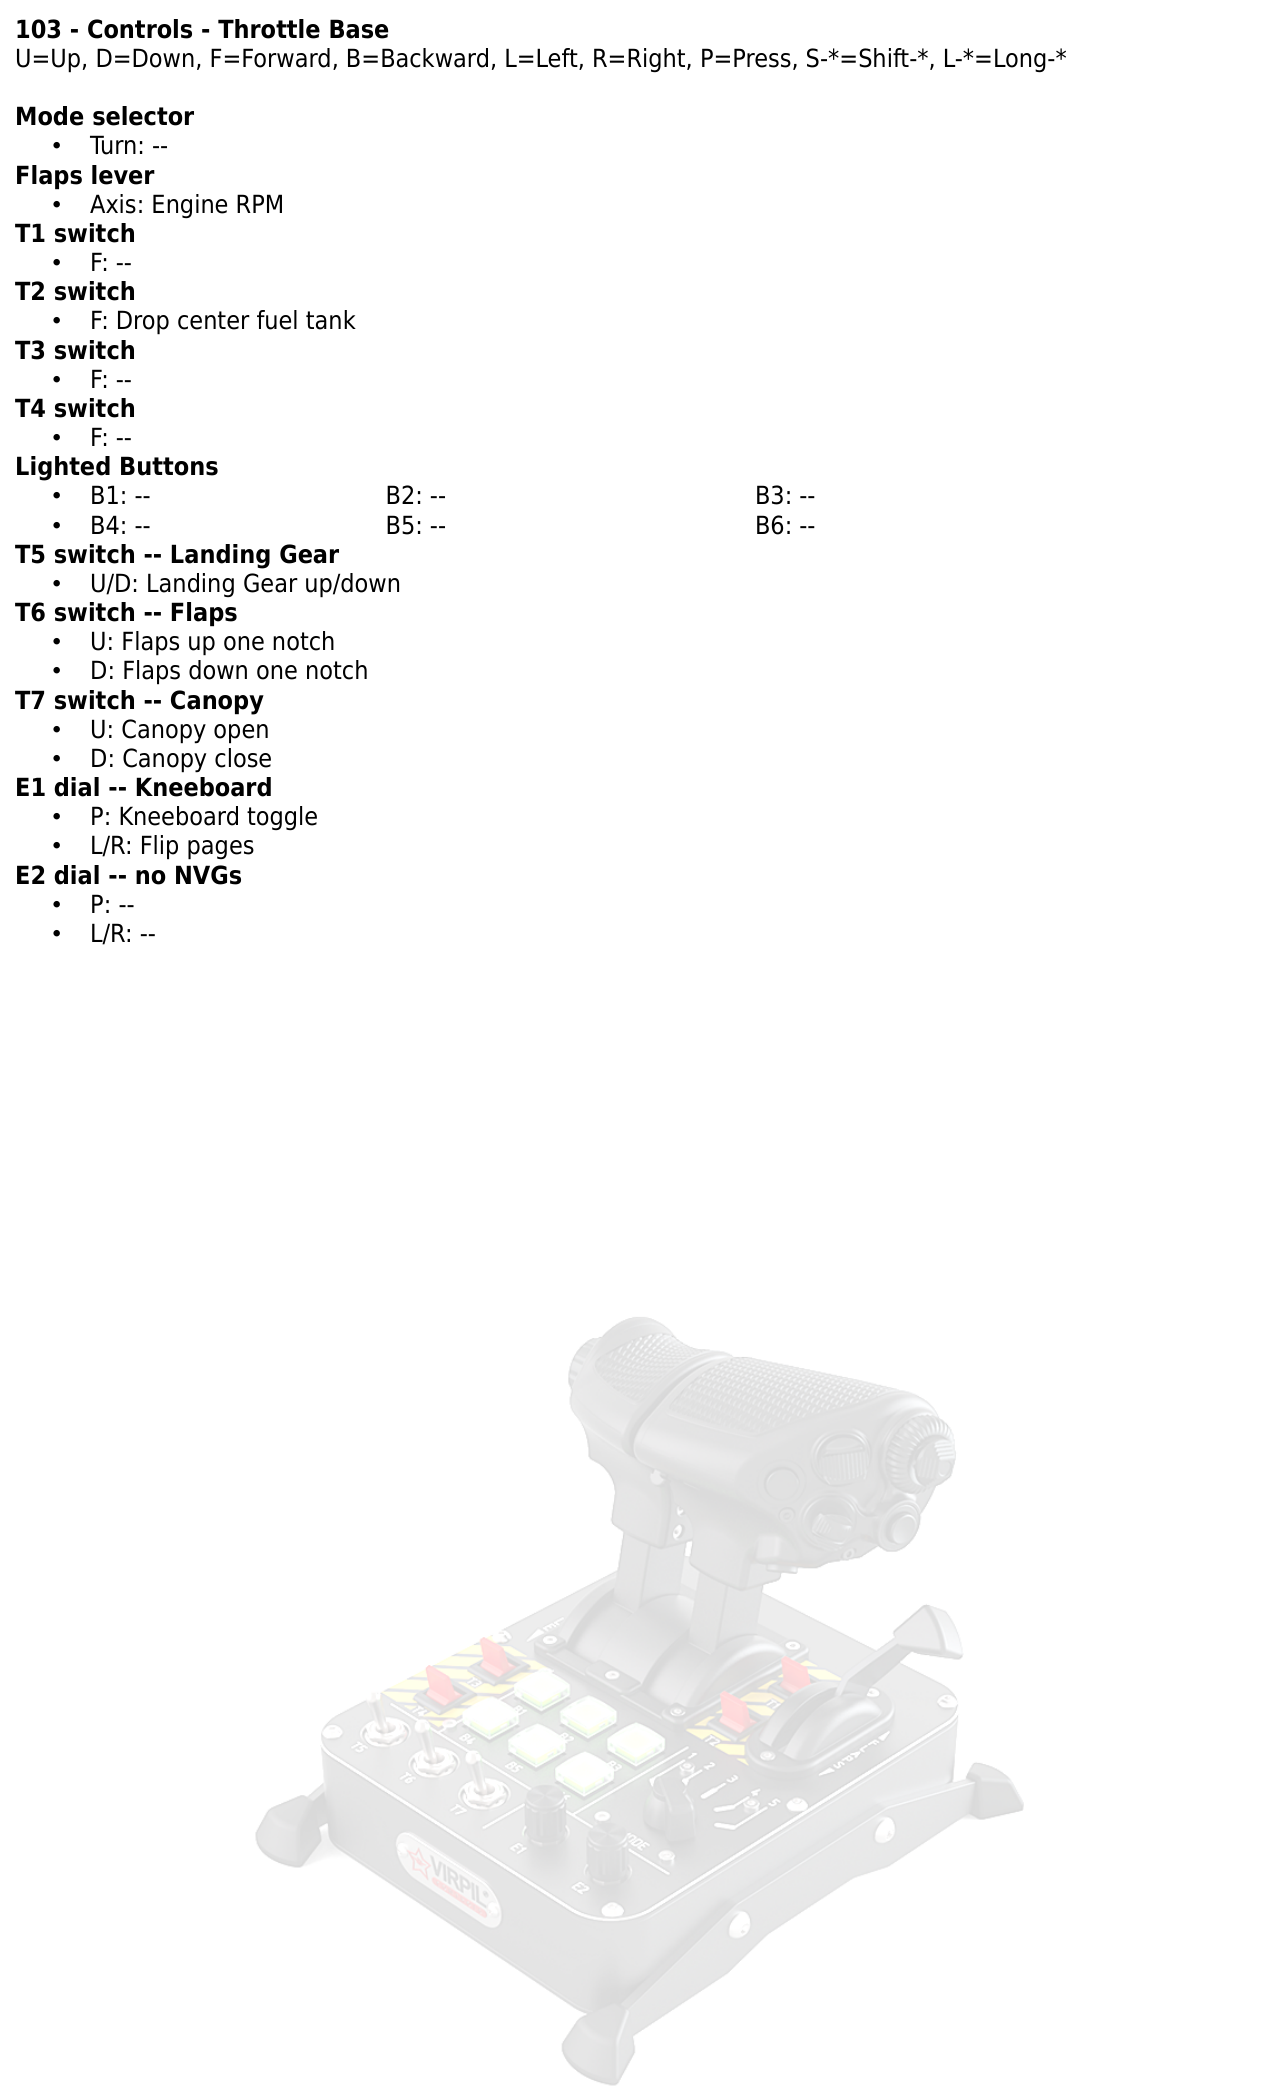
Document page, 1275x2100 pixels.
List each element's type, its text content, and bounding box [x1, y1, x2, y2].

list F: -- [52, 365, 1260, 394]
list P: -- [52, 890, 1260, 919]
list U: Flaps up one notch [52, 627, 1260, 657]
text T5 switch -- Landing Gear [15, 540, 1260, 569]
list Axis: Engine RPM [52, 190, 1260, 219]
list U: Canopy open [52, 715, 1260, 744]
text T4 switch [15, 394, 1260, 423]
list F: Drop center fuel tank [52, 307, 1260, 336]
text T7 switch -- Canopy [15, 686, 1260, 715]
list D: Flaps down one notch [52, 657, 1260, 686]
text T3 switch [15, 336, 1260, 365]
list Turn: -- [52, 132, 1260, 161]
text 103 - Controls - Throttle Base [15, 15, 1260, 44]
list U/D: Landing Gear up/down [52, 569, 1260, 598]
list D: Canopy close [52, 744, 1260, 773]
text Mode selector [15, 102, 1260, 132]
list L/R: Flip pages [52, 832, 1260, 861]
text U=Up, D=Down, F=Forward, B=Backward, L=Left, R=Right, P=Press, S-*=Shift-*, L-*=Long-* [15, 44, 1260, 73]
text E2 dial -- no NVGs [15, 861, 1260, 890]
text T2 switch [15, 277, 1260, 307]
list B1: -- B2: -- B3: -- [52, 482, 1260, 511]
text Lighted Buttons [15, 452, 1260, 482]
list B4: -- B5: -- B6: -- [52, 511, 1260, 540]
list P: Kneeboard toggle [52, 802, 1260, 832]
text Flaps lever [15, 161, 1260, 190]
list F: -- [52, 423, 1260, 452]
list F: -- [52, 248, 1260, 277]
text T1 switch [15, 219, 1260, 248]
list L/R: -- [52, 919, 1260, 948]
text E1 dial -- Kneeboard [15, 773, 1260, 802]
text T6 switch -- Flaps [15, 598, 1260, 627]
